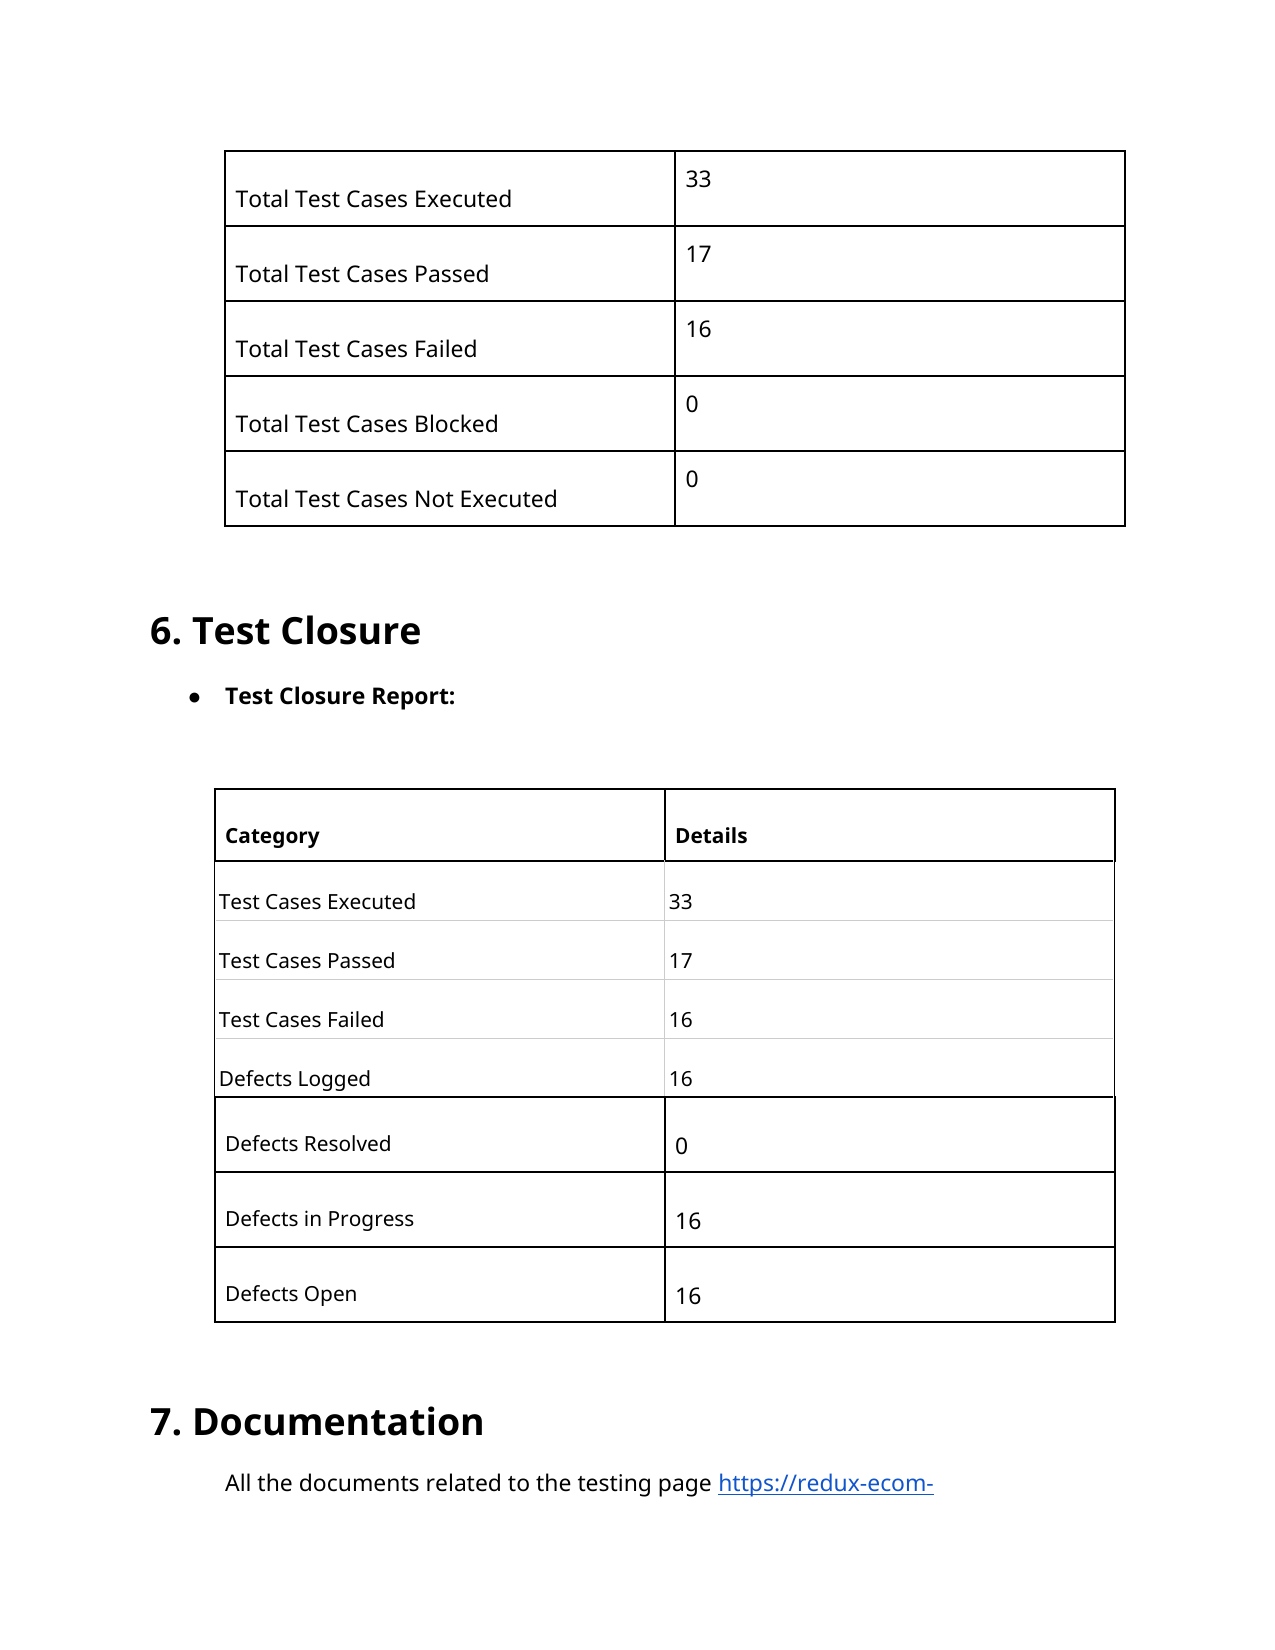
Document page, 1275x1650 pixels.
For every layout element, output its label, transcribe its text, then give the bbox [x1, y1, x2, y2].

table_cell 0 [666, 1096, 1114, 1171]
table_cell Defects in Progress [216, 1173, 664, 1246]
table_cell 16 [666, 1173, 1114, 1246]
table_cell Total Test Cases Passed [226, 227, 674, 300]
table_cell Defects Resolved [216, 1098, 664, 1171]
table_header Category [216, 790, 664, 860]
table_cell 17 [665, 920, 1114, 978]
table_cell 16 [666, 1248, 1114, 1321]
text 6. Test Closure [150, 604, 1125, 655]
table_cell Defects Logged [215, 1038, 664, 1096]
table_cell 16 [665, 979, 1114, 1037]
list Test Closure Report: [187, 680, 1125, 711]
table_header Details [666, 790, 1114, 860]
table_cell Test Cases Failed [215, 979, 664, 1037]
table_cell 33 [665, 860, 1114, 920]
table_cell Total Test Cases Not Executed [226, 452, 674, 525]
table_cell 16 [665, 1038, 1114, 1096]
table_cell Total Test Cases Executed [226, 152, 674, 225]
table_cell Test Cases Passed [215, 920, 664, 978]
table_cell 16 [676, 302, 1124, 375]
table_cell 0 [676, 377, 1124, 450]
table_cell 33 [676, 152, 1124, 225]
text All the documents related to the testing page https://redux-ecom- [225, 1467, 1125, 1499]
table_cell 0 [676, 452, 1124, 525]
subtitle 7. Documentation [150, 1396, 1125, 1447]
table_cell 17 [676, 227, 1124, 300]
table_cell Total Test Cases Blocked [226, 377, 674, 450]
table_cell Defects Open [216, 1248, 664, 1321]
table_cell Total Test Cases Failed [226, 302, 674, 375]
table_cell Test Cases Executed [215, 862, 664, 920]
